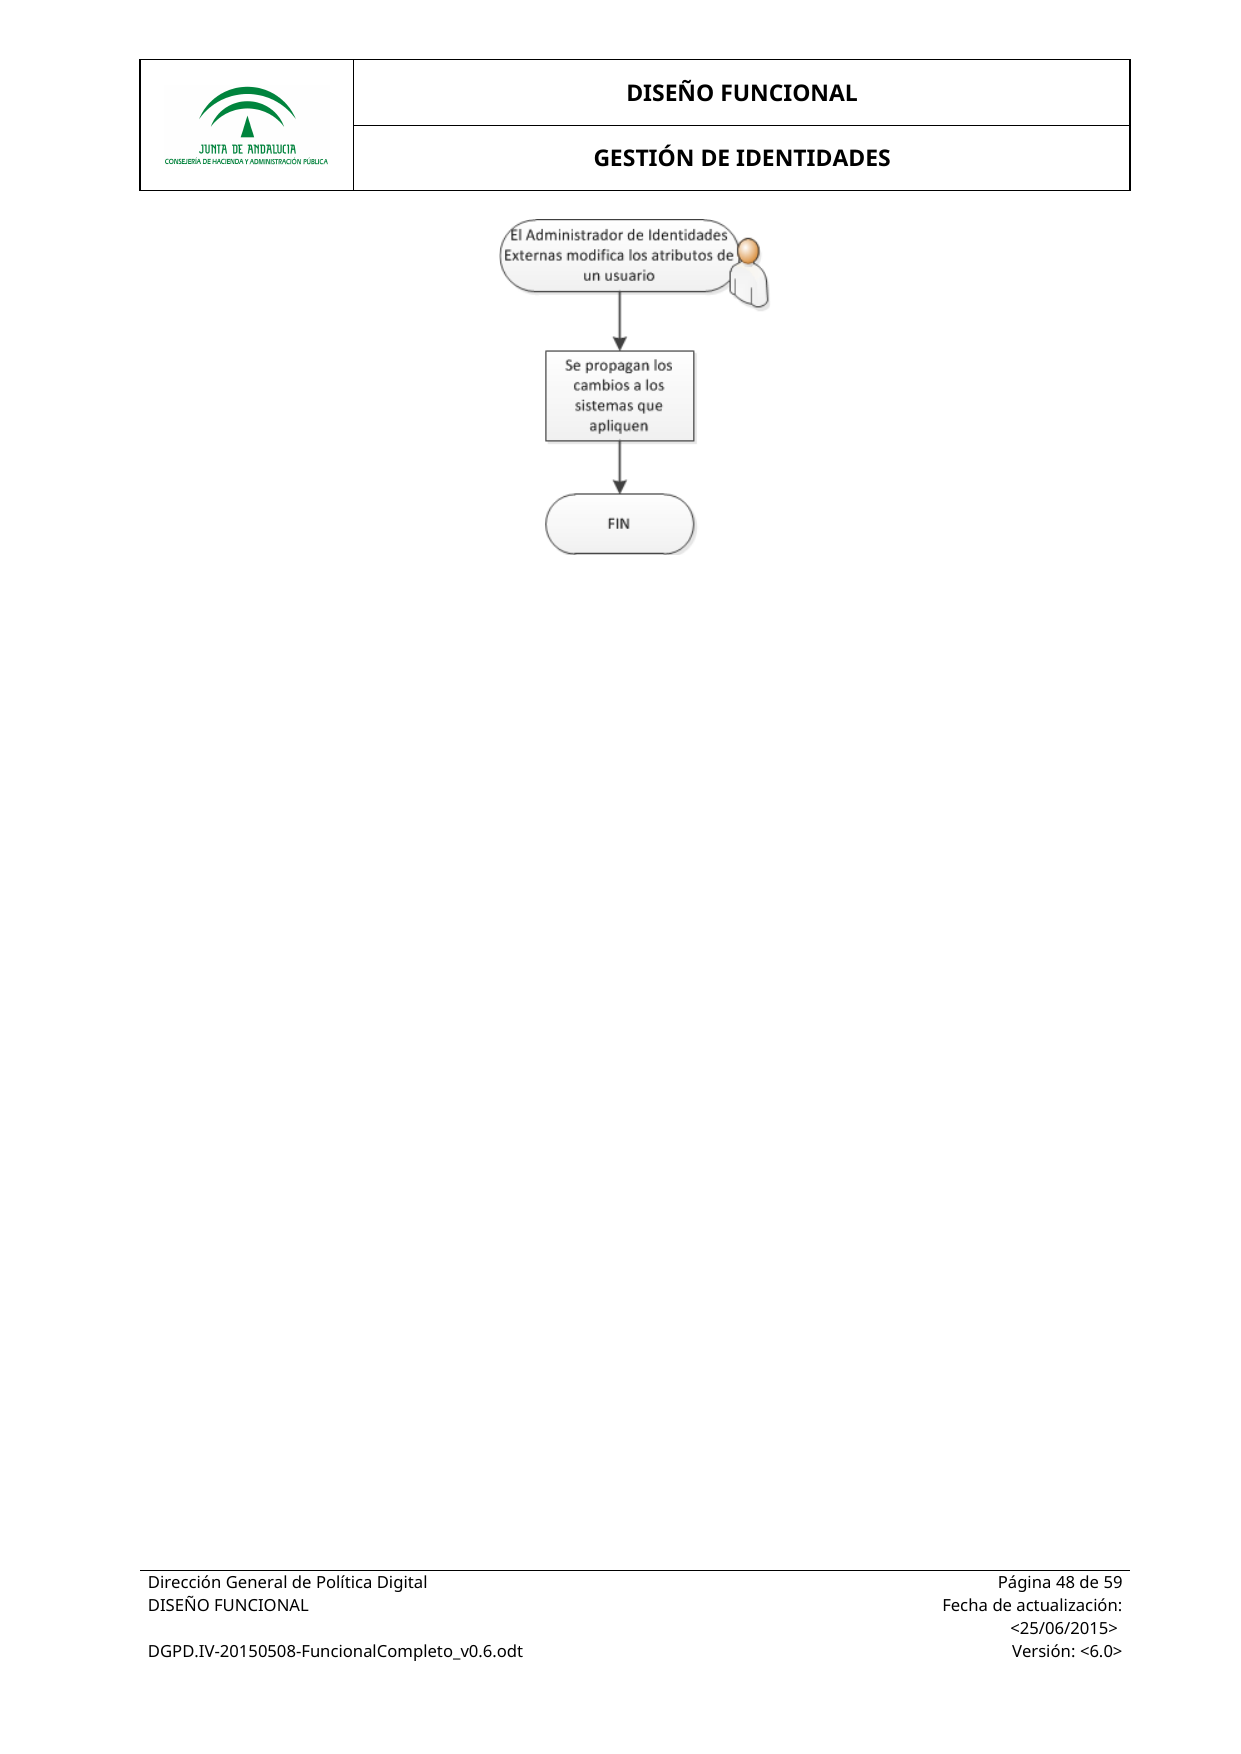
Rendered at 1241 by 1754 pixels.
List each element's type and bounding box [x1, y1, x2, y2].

picture [164, 85, 330, 165]
